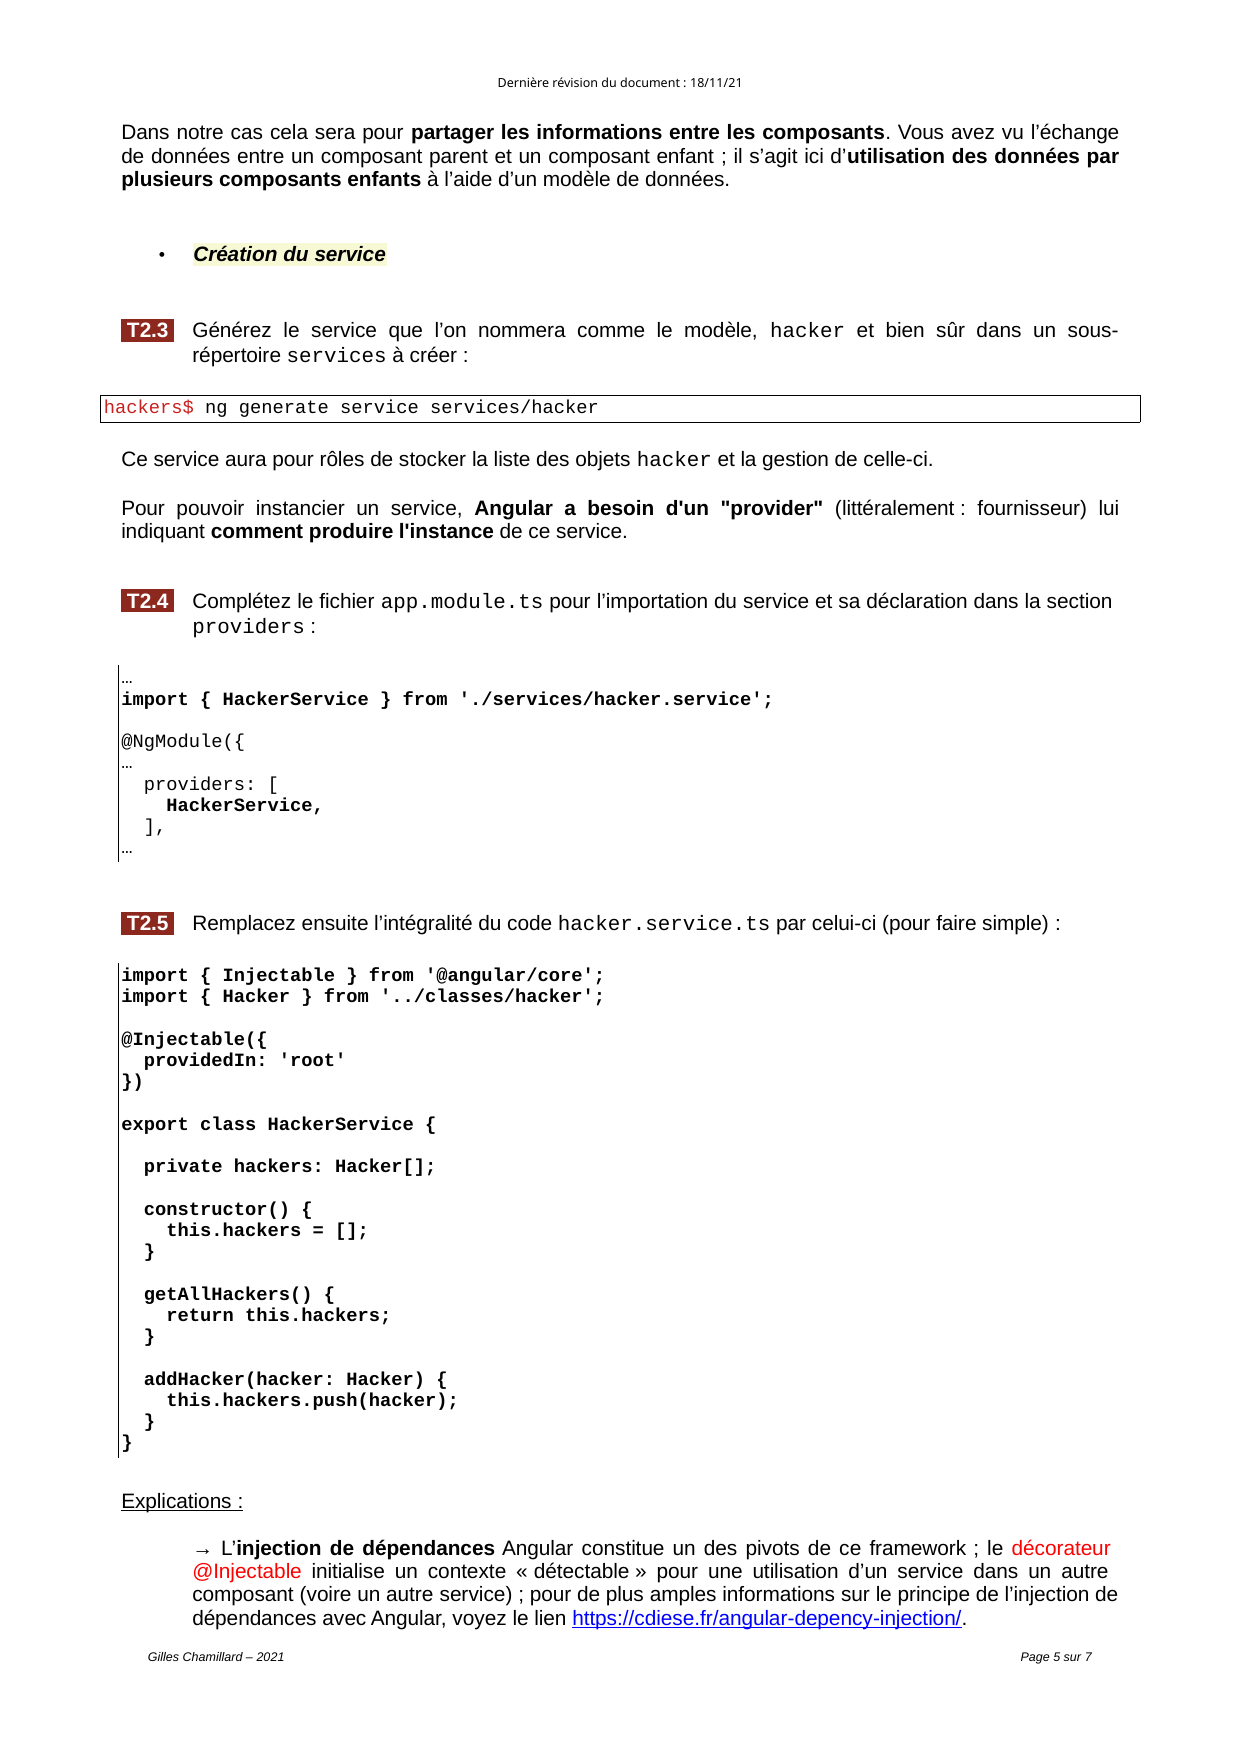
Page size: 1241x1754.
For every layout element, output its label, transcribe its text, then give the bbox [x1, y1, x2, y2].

text Dans notre cas cela sera pour partager les informations entre les composants. Vous avez vu l’échange de données entre un composant parent et un composant enfant ; il s’agit ici d’utilisation des données par plusieurs composants enfants à l’aide d’un modèle de données. [118, 118, 1122, 191]
text return this.hackers; [119, 1306, 1122, 1327]
text Ce service aura pour rôles de stocker la liste des objets hacker et la gestion de celle-ci. [118, 448, 1122, 473]
text } [119, 1433, 1122, 1458]
text HackerService, [119, 796, 1122, 817]
text providers: [ [119, 774, 1122, 796]
text … [119, 665, 1122, 689]
text … [119, 838, 1122, 862]
text }) [119, 1072, 1122, 1093]
text ], [119, 817, 1122, 838]
text import { Injectable } from '@angular/core'; [119, 963, 1122, 987]
text } [119, 1412, 1122, 1433]
text @NgModule({ [119, 732, 1122, 753]
text … [119, 753, 1122, 774]
text this.hackers = []; [119, 1221, 1122, 1242]
text Pour pouvoir instancier un service, Angular a besoin d'un "provider" (littéralement : fournisseur) lui indiquant comment produire l'instance de ce service. [118, 496, 1122, 543]
text } [119, 1242, 1122, 1263]
text private hackers: Hacker[]; [119, 1157, 1122, 1178]
text T2.3 Générez le service que l’on nommera comme le modèle, hacker et bien sûr dans un sous- répertoire services à créer : [118, 318, 1122, 368]
text import { HackerService } from './services/hacker.service'; [119, 689, 1122, 711]
text T2.5 Remplacez ensuite l’intégralité du code hacker.service.ts par celui-ci (pour faire simple) : [118, 912, 1122, 937]
text hackers$ ng generate service services/hacker [101, 396, 1140, 422]
text addHacker(hacker: Hacker) { [119, 1370, 1122, 1391]
text } [119, 1327, 1122, 1348]
text T2.4 Complétez le fichier app.module.ts pour l’importation du service et sa déclaration dans la section providers : [118, 589, 1122, 639]
text import { Hacker } from '../classes/hacker'; [119, 987, 1122, 1008]
text this.hackers.push(hacker); [119, 1391, 1122, 1412]
text constructor() { [119, 1200, 1122, 1221]
text export class HackerService { [119, 1115, 1122, 1136]
text providedIn: 'root' [119, 1051, 1122, 1072]
text → L’injection de dépendances Angular constitue un des pivots de ce framework ; le décorateur @Injectable initialise un contexte « détectable » pour une utilisation d’un service dans un autre composant (voire un autre service) ; pour de plus amples informations sur le principe de l’injection de dépendances avec Angular, voyez le lien https://cdiese.fr/angular-depency-injection/. [118, 1537, 1122, 1632]
text @Injectable({ [119, 1030, 1122, 1051]
text Explications : [118, 1487, 1122, 1513]
list Création du service [156, 240, 1122, 269]
text getAllHackers() { [119, 1285, 1122, 1306]
